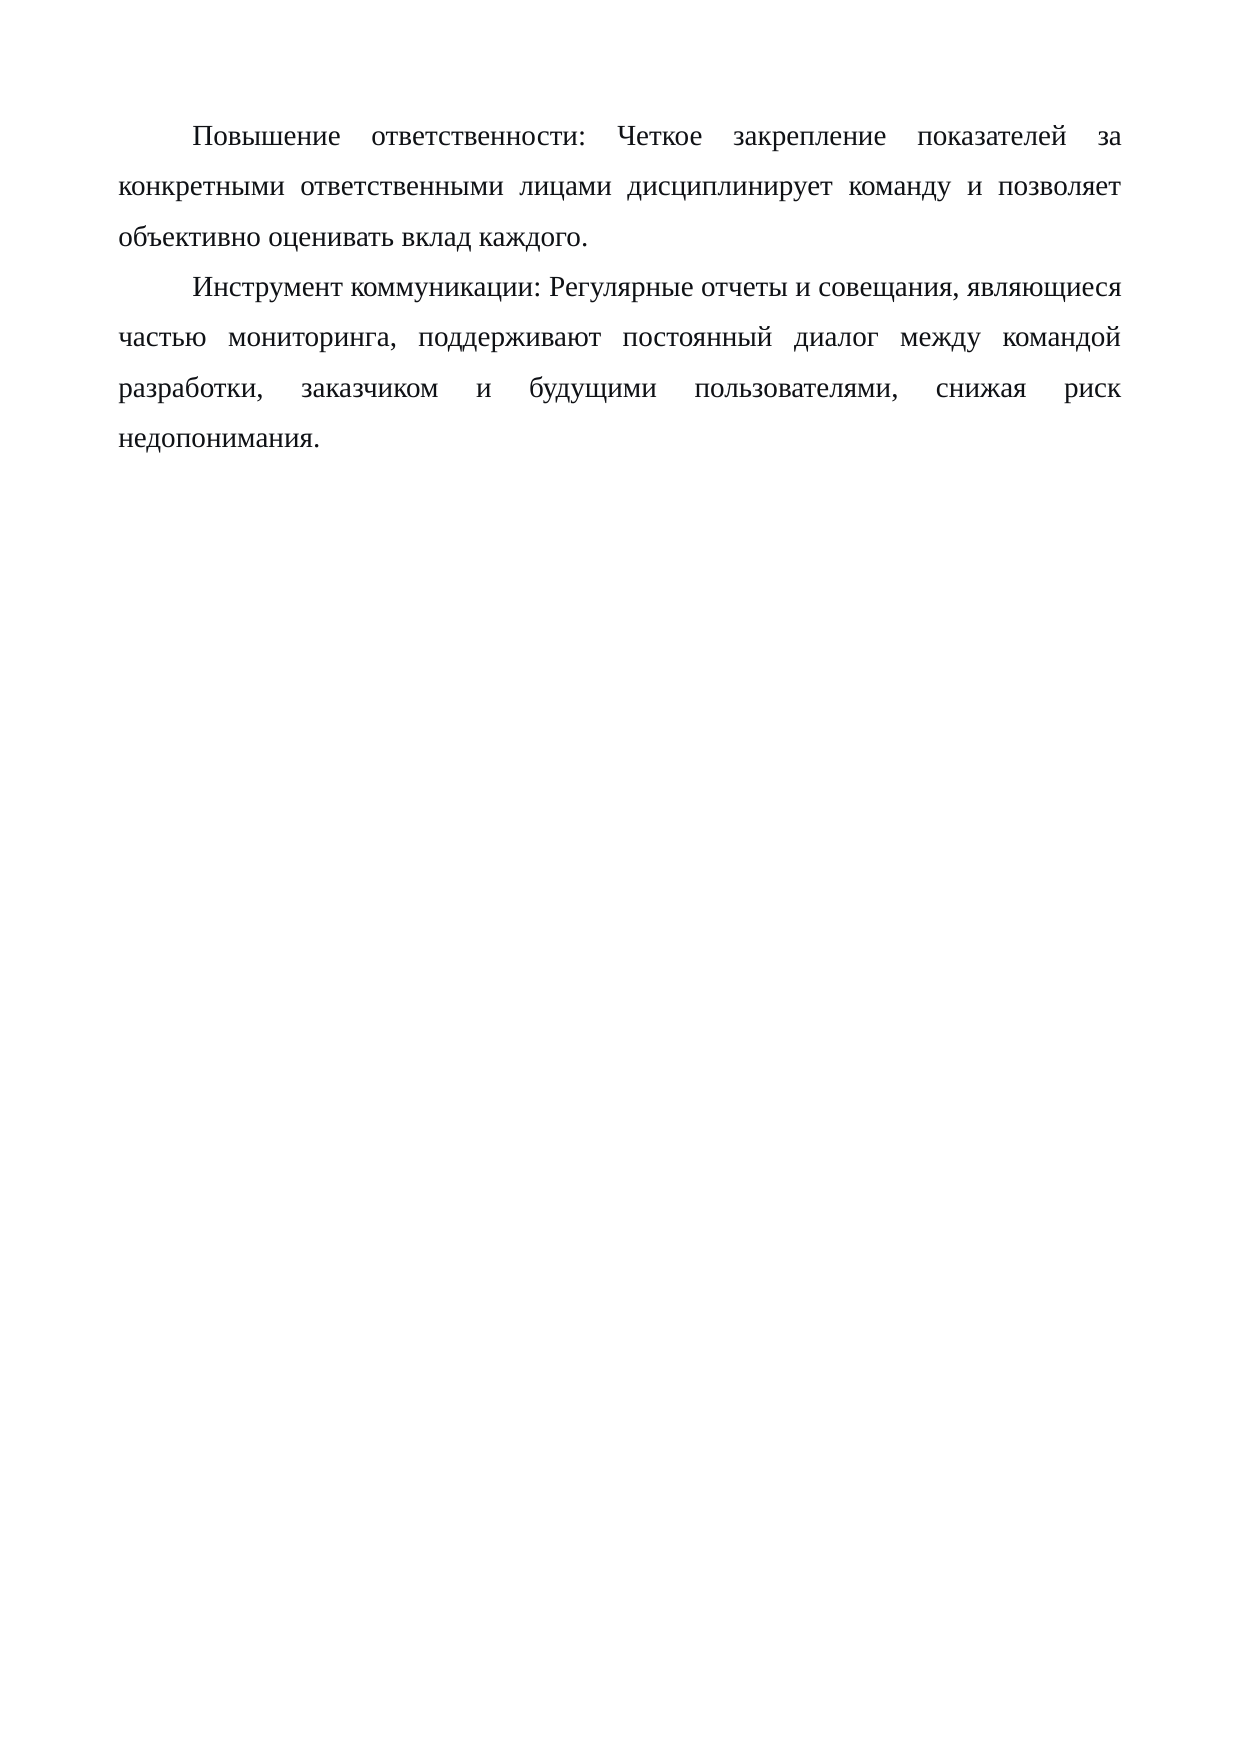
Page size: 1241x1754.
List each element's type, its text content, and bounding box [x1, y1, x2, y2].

text Повышение ответственности: Четкое закрепление показателей за конкретными ответственными лицами дисциплинирует команду и позволяет объективно оценивать вклад каждого. [118, 118, 1122, 252]
text Инструмент коммуникации: Регулярные отчеты и совещания, являющиеся частью мониторинга, поддерживают постоянный диалог между командой разработки, заказчиком и будущими пользователями, снижая риск недопонимания. [118, 269, 1122, 453]
